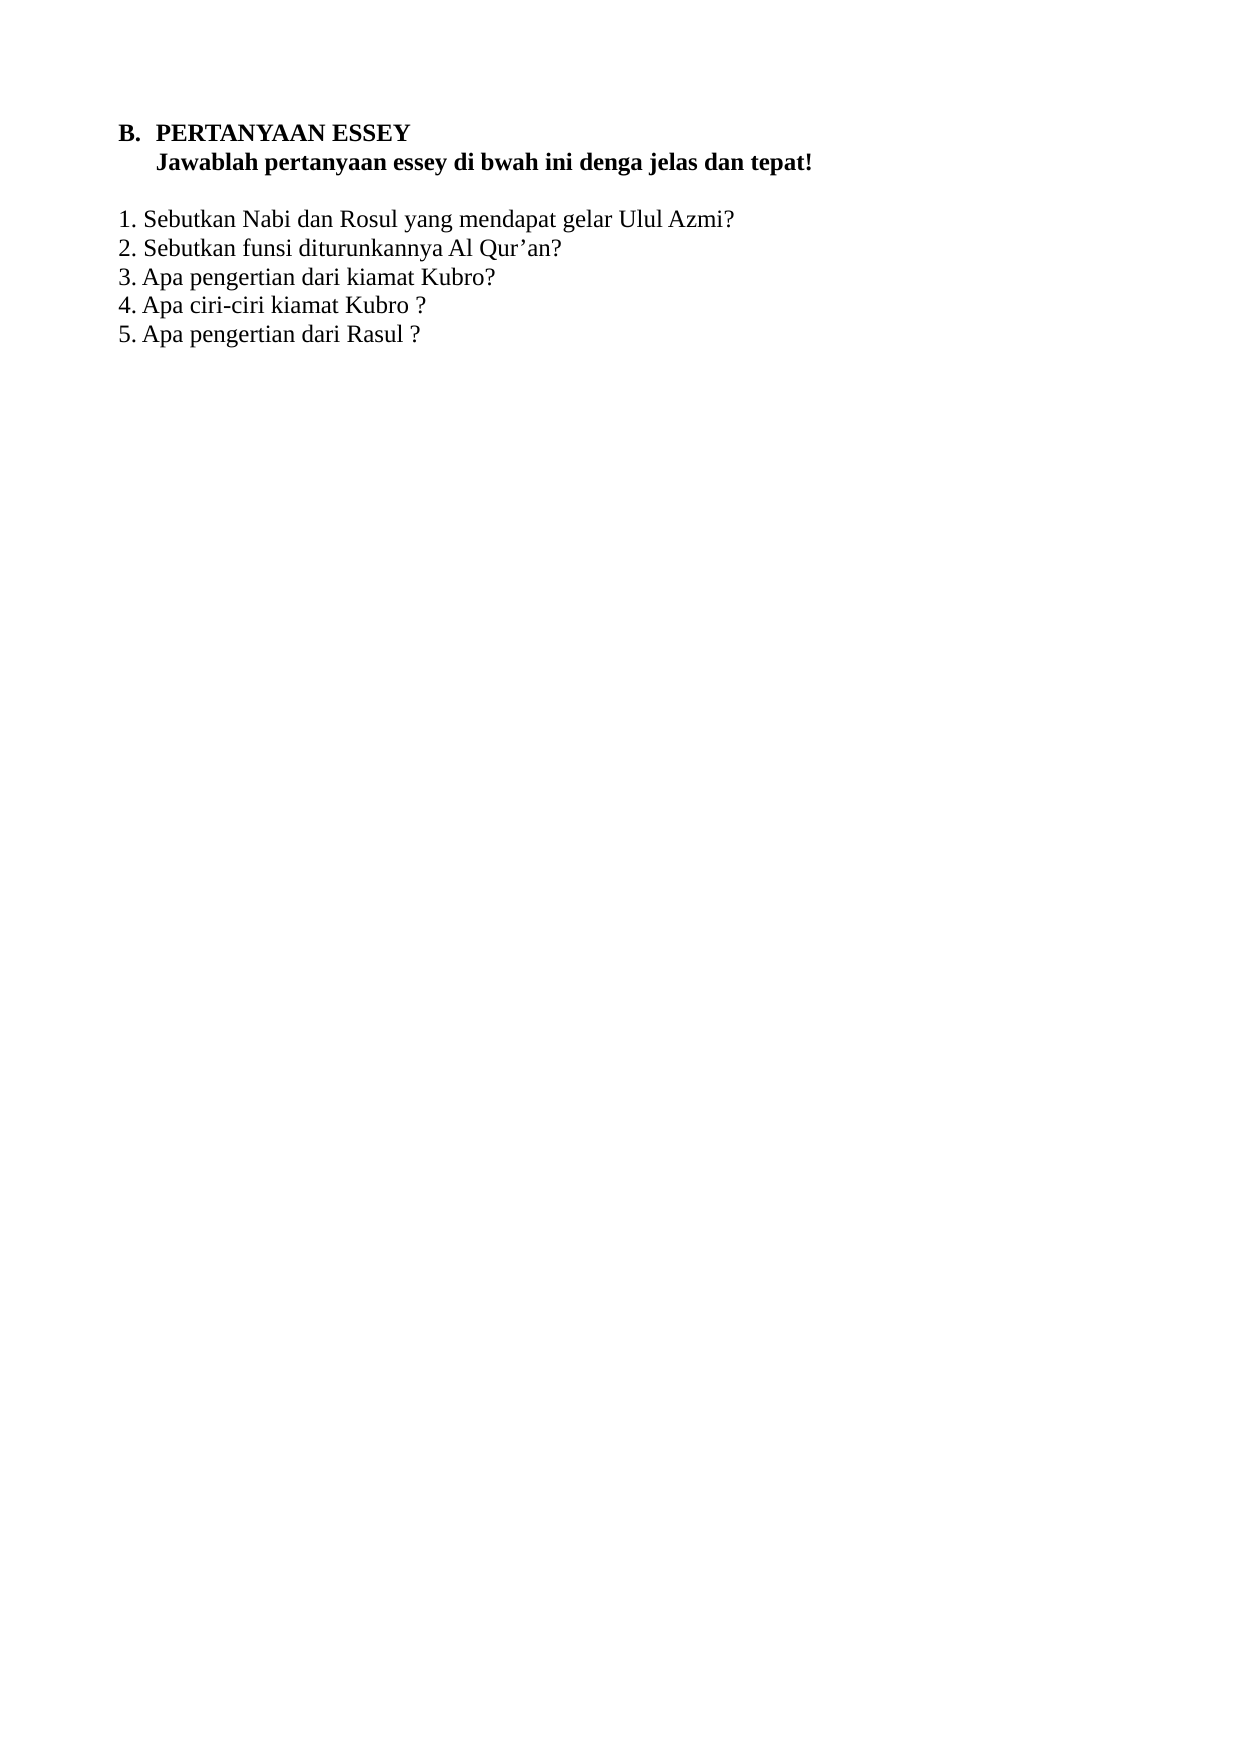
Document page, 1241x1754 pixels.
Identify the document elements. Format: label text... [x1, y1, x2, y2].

text 4. Apa ciri-ciri kiamat Kubro ? [118, 291, 1122, 319]
text B. PERTANYAAN ESSEY [118, 118, 1122, 147]
text Jawablah pertanyaan essey di bwah ini denga jelas dan tepat! [118, 147, 1122, 176]
text 1. Sebutkan Nabi dan Rosul yang mendapat gelar Ulul Azmi? [118, 204, 1122, 233]
text 3. Apa pengertian dari kiamat Kubro? [118, 262, 1122, 291]
text 5. Apa pengertian dari Rasul ? [118, 319, 1122, 348]
text 2. Sebutkan funsi diturunkannya Al Qur’an? [118, 233, 1122, 262]
